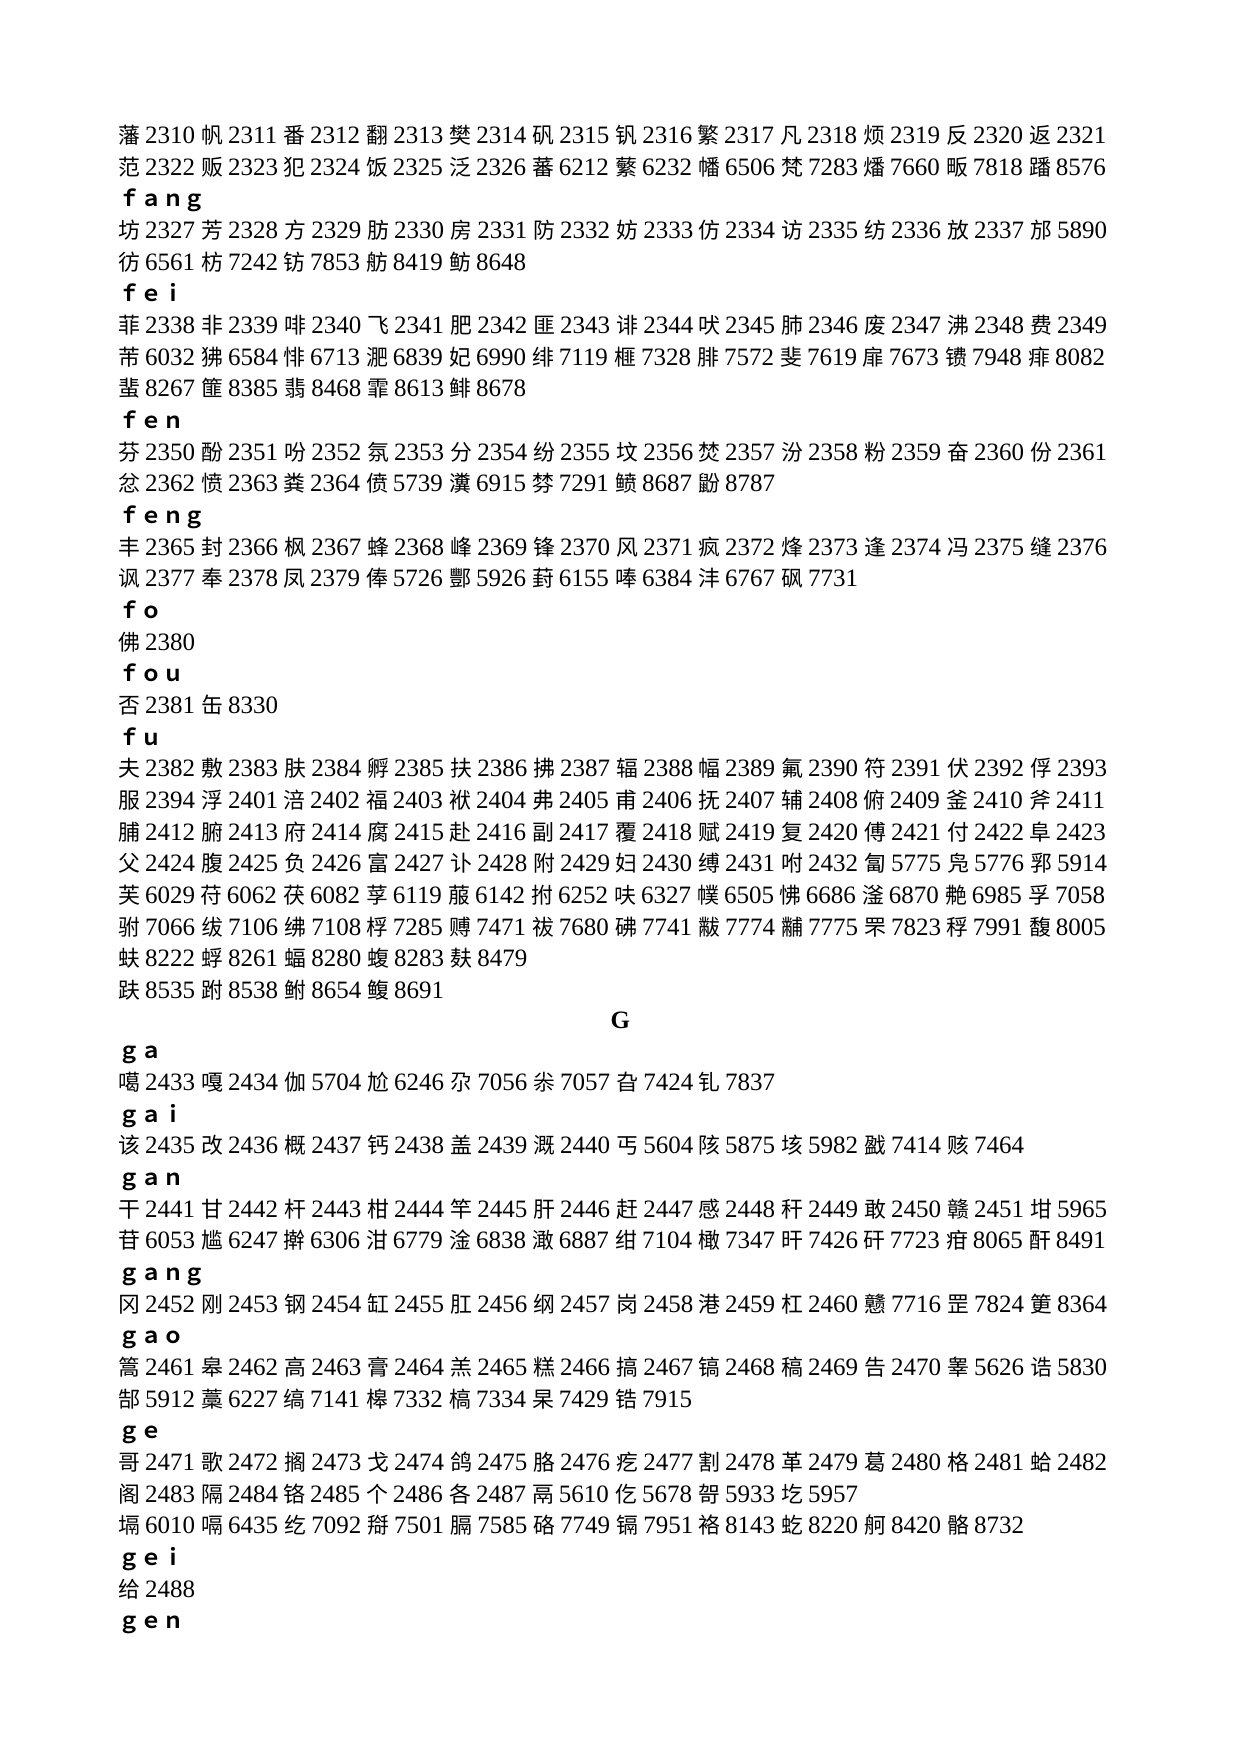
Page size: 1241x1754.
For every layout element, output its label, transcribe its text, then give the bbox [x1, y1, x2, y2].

text ｆｅｎｇ [118, 498, 1122, 530]
text 藩 2310 帆 2311 番 2312 翻 2313 樊 2314 矾 2315 钒 2316繁 2317 凡 2318 烦 2319 反 2320 返 2321 范 2322 贩 2323犯 2324 饭 2325 泛 2326 蕃 6212 蘩 6232 幡 6506 梵 7283燔 7660 畈 7818 蹯 8576 [118, 118, 1122, 181]
text 芬 2350 酚 2351 吩 2352 氛 2353 分 2354 纷 2355 坟 2356焚 2357 汾 2358 粉 2359 奋 2360 份 2361 忿 2362 愤 2363粪 2364 偾 5739 瀵 6915 棼 7291 鲼 8687 鼢 8787 [118, 435, 1122, 498]
text G [118, 1005, 1122, 1033]
text 哥 2471 歌 2472 搁 2473 戈 2474 鸽 2475 胳 2476 疙 2477割 2478 革 2479 葛 2480 格 2481 蛤 2482 阁 2483 隔 2484铬 2485 个 2486 各 2487 鬲 5610 仡 5678 哿 5933 圪 5957 [118, 1445, 1122, 1508]
text ｇｅ [118, 1413, 1122, 1445]
text ｆｅｉ [118, 276, 1122, 308]
text 否 2381 缶 8330 [118, 688, 1122, 720]
text 塥 6010 嗝 6435 纥 7092 搿 7501 膈 7585 硌 7749 镉 7951袼 8143 虼 8220 舸 8420 骼 8732 [118, 1508, 1122, 1540]
text ｇｅｎ [118, 1603, 1122, 1635]
text 菲 2338 非 2339 啡 2340 飞 2341 肥 2342 匪 2343 诽 2344吠 2345 肺 2346 废 2347 沸 2348 费 2349 芾 6032 狒 6584悱 6713 淝 6839 妃 6990 绯 7119 榧 7328 腓 7572 斐 7619扉 7673 镄 7948 痱 8082 蜚 8267 篚 8385 翡 8468 霏 8613鲱 8678 [118, 308, 1122, 403]
text ｇａ [118, 1033, 1122, 1065]
text ｆｅｎ [118, 403, 1122, 435]
text 坊 2327 芳 2328 方 2329 肪 2330 房 2331 防 2332 妨 2333仿 2334 访 2335 纺 2336 放 2337 邡 5890 彷 6561 枋 7242钫 7853 舫 8419 鲂 8648 [118, 213, 1122, 276]
text 冈 2452 刚 2453 钢 2454 缸 2455 肛 2456 纲 2457 岗 2458港 2459 杠 2460 戆 7716 罡 7824 筻 8364 [118, 1287, 1122, 1318]
text ｆｏｕ [118, 656, 1122, 688]
text 该 2435 改 2436 概 2437 钙 2438 盖 2439 溉 2440 丐 5604陔 5875 垓 5982 戤 7414 赅 7464 [118, 1128, 1122, 1160]
text ｇａｎ [118, 1160, 1122, 1192]
text ｇａｉ [118, 1097, 1122, 1128]
text ｇａｎｇ [118, 1255, 1122, 1287]
text 给 2488 [118, 1572, 1122, 1603]
text 丰 2365 封 2366 枫 2367 蜂 2368 峰 2369 锋 2370 风 2371疯 2372 烽 2373 逢 2374 冯 2375 缝 2376 讽 2377 奉 2378凤 2379 俸 5726 酆 5926 葑 6155 唪 6384 沣 6767 砜 7731 [118, 530, 1122, 593]
text 篙 2461 皋 2462 高 2463 膏 2464 羔 2465 糕 2466 搞 2467镐 2468 稿 2469 告 2470 睾 5626 诰 5830 郜 5912 藁 6227缟 7141 槔 7332 槁 7334 杲 7429 锆 7915 [118, 1350, 1122, 1413]
text ｆｏ [118, 593, 1122, 625]
text ｇｅｉ [118, 1540, 1122, 1572]
text 干 2441 甘 2442 杆 2443 柑 2444 竿 2445 肝 2446 赶 2447感 2448 秆 2449 敢 2450 赣 2451 坩 5965 苷 6053 尴 6247擀 6306 泔 6779 淦 6838 澉 6887 绀 7104 橄 7347 旰 7426矸 7723 疳 8065 酐 8491 [118, 1192, 1122, 1255]
text 夫 2382 敷 2383 肤 2384 孵 2385 扶 2386 拂 2387 辐 2388幅 2389 氟 2390 符 2391 伏 2392 俘 2393 服 2394 浮 2401涪 2402 福 2403 袱 2404 弗 2405 甫 2406 抚 2407 辅 2408俯 2409 釜 2410 斧 2411 脯 2412 腑 2413 府 2414 腐 2415赴 2416 副 2417 覆 2418 赋 2419 复 2420 傅 2421 付 2422阜 2423 父 2424 腹 2425 负 2426 富 2427 讣 2428 附 2429妇 2430 缚 2431 咐 2432 匐 5775 凫 5776 郛 5914 芙 6029苻 6062 茯 6082 莩 6119 菔 6142 拊 6252 呋 6327 幞 6505怫 6686 滏 6870 艴 6985 孚 7058 驸 7066 绂 7106 绋 7108桴 7285 赙 7471 祓 7680 砩 7741 黻 7774 黼 7775 罘 7823稃 7991 馥 8005 蚨 8222 蜉 8261 蝠 8280 蝮 8283 麸 8479 [118, 751, 1122, 973]
text 噶 2433 嘎 2434 伽 5704 尬 6246 尕 7056 尜 7057 旮 7424钆 7837 [118, 1065, 1122, 1097]
text ｆｕ [118, 720, 1122, 751]
text 趺 8535 跗 8538 鲋 8654 鳆 8691 [118, 973, 1122, 1005]
text ｆａｎｇ [118, 181, 1122, 213]
text ｇａｏ [118, 1318, 1122, 1350]
text 佛 2380 [118, 625, 1122, 656]
